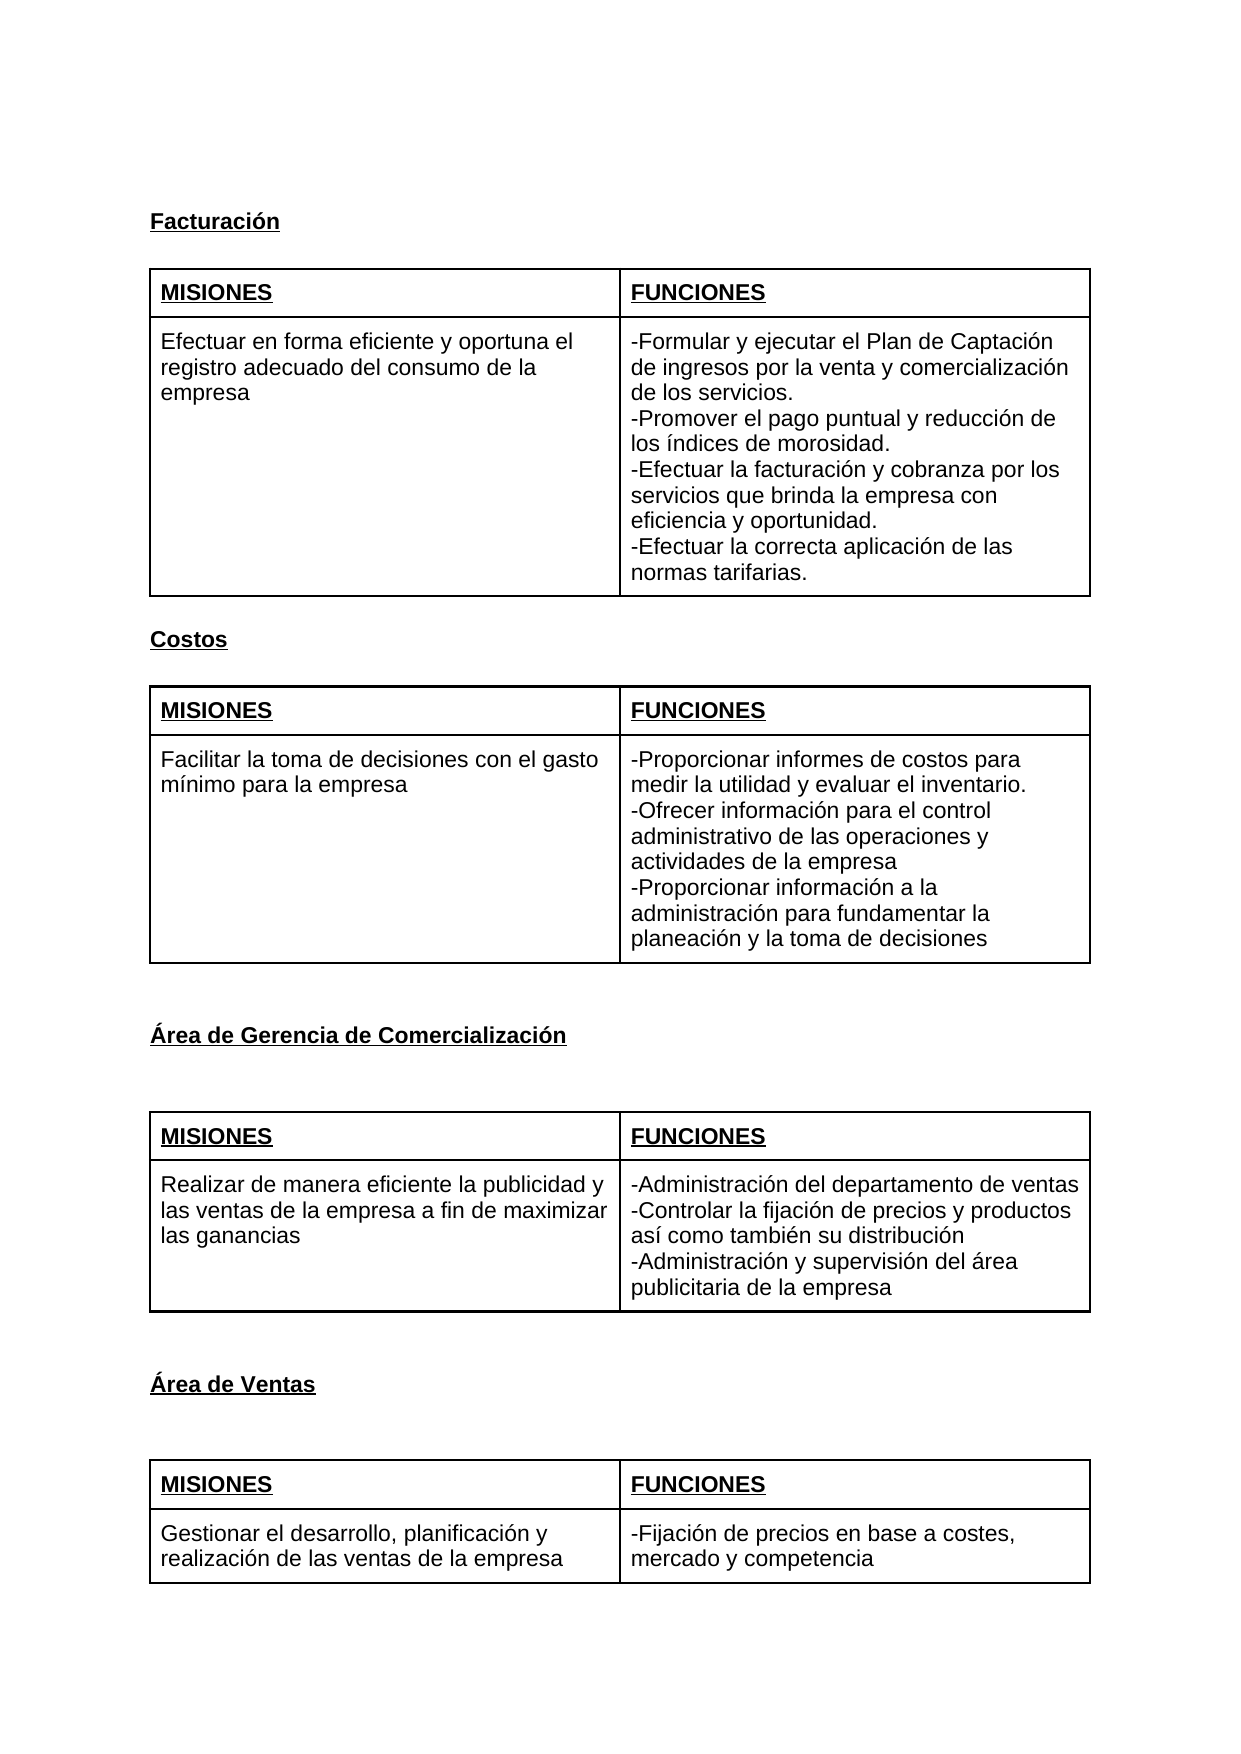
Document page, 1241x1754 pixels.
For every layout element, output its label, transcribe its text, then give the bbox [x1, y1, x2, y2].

table_cell -Proporcionar informes de costos para medir la utilidad y evaluar el inventario. -Ofrecer información para el control administrativo de las operaciones y actividades de la empresa -Proporcionar información a la administración para fundamentar la planeación y la toma de decisiones [621, 736, 1089, 962]
table_cell Gestionar el desarrollo, planificación y realización de las ventas de la empresa [151, 1510, 619, 1582]
table_header FUNCIONES [621, 1113, 1089, 1159]
text Costos [150, 627, 1091, 652]
table_cell -Fijación de precios en base a costes, mercado y competencia [621, 1510, 1089, 1582]
text Área de Ventas [150, 1371, 1091, 1397]
table_cell Realizar de manera eficiente la publicidad y las ventas de la empresa a fin de maximizar las ganancias [151, 1161, 619, 1310]
table_header MISIONES [151, 688, 619, 734]
table_header MISIONES [151, 1461, 619, 1508]
text Facturación [150, 209, 1091, 234]
table_cell -Formular y ejecutar el Plan de Captación de ingresos por la venta y comercialización de los servicios. -Promover el pago puntual y reducción de los índices de morosidad. -Efectuar la facturación y cobranza por los servicios que brinda la empresa con eficiencia y oportunidad. -Efectuar la correcta aplicación de las normas tarifarias. [621, 318, 1089, 595]
table_header FUNCIONES [621, 688, 1089, 734]
table_header FUNCIONES [621, 1461, 1089, 1508]
table_cell Facilitar la toma de decisiones con el gasto mínimo para la empresa [151, 736, 619, 962]
table_header MISIONES [151, 1113, 619, 1159]
table_header FUNCIONES [621, 270, 1089, 316]
table_cell Efectuar en forma eficiente y oportuna el registro adecuado del consumo de la empresa [151, 318, 619, 595]
table_cell -Administración del departamento de ventas -Controlar la fijación de precios y productos así como también su distribución -Administración y supervisión del área publicitaria de la empresa [621, 1161, 1089, 1310]
text Área de Gerencia de Comercialización [150, 1023, 1091, 1048]
table_header MISIONES [151, 270, 619, 316]
